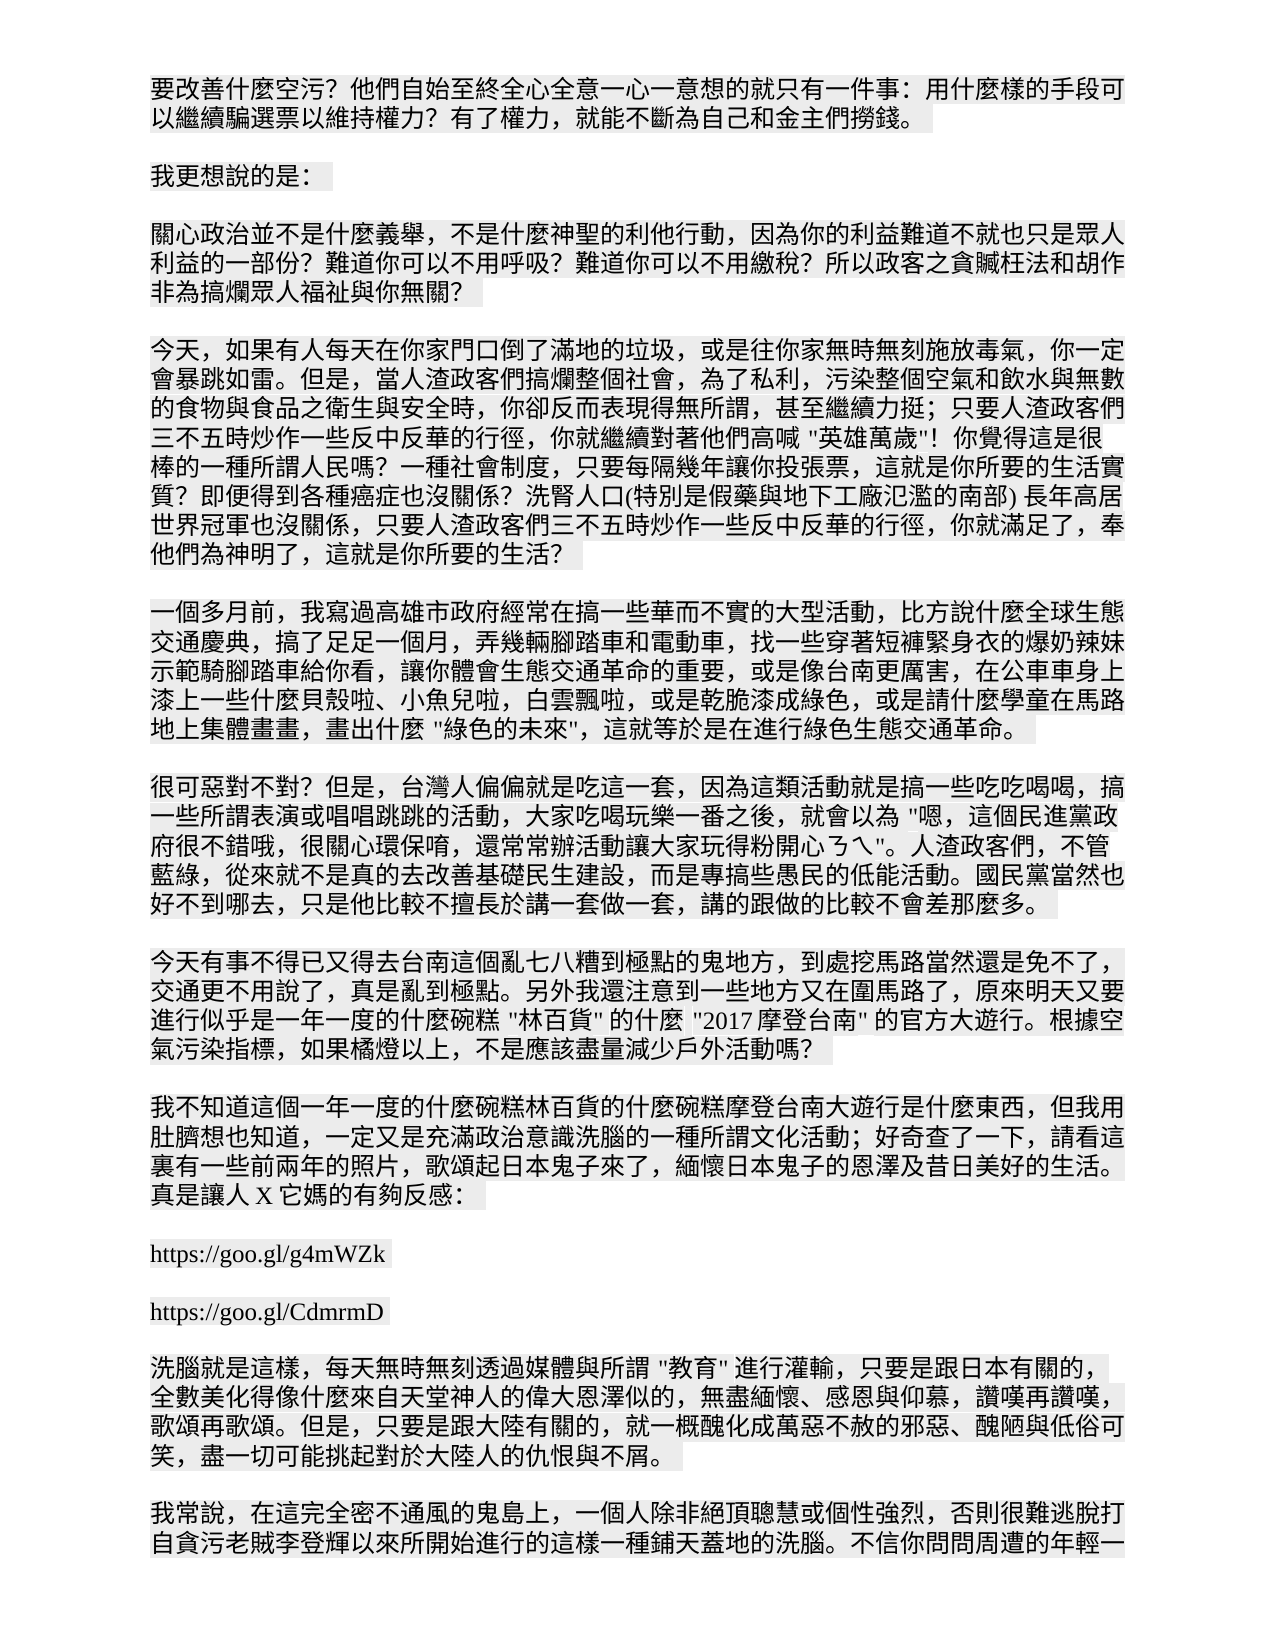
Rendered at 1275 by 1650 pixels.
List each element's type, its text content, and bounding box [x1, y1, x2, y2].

text 每天早上起床第一件事就是先看窗外，看是不是像在人間仙境，霧茫茫一片，然後再察看 "台灣及時霾害" App。 PM 2.5 在10以下，AQI 在50以下，代表空氣良好。AQI 在100以上對健康有害，150以上則是亮紅燈，代表十分有害，屬嚴重等級。除了看整體的AQI 空污指標，你更要看PM 2.5，因為它是一級致癌物。根據最近由台大校長楊泮池主導的一項研究，台灣一般民眾的肺癌檢出率高達2.29%，竟然是歐洲與美國之 "重度吸煙人口" 的檢出率 (1.03%) 的兩倍以上。台灣去年死於肺癌約將近一萬人。而且，近年來，不論男性女性，肺癌竟超越肝癌，成為台灣人癌症死亡原因的第一位。你覺得這只是一種偶然嗎？我是說，難道你會以為這是一種天災而不是人禍？ 底下是今天早上的數據： 台北中山區：PM 2.5：3。AQI (整體空污指數): 23。 台南市市區：PM 2·5: 61。AQI（整體空污指標）:151。 至於我居住的高雄左營區呢，PM 2.5：91。AQI: 162。 三十幾年前，在台北念高中時，總感覺台北空氣實在有夠骯髒，根本不是人住的地方。每次回到台南，總算可以好好呼吸。二十幾年前，在台北長庚、馬偕當醫生時，這樣的感受依然還是一樣，台北跟 "髒亂" 簡直就是同義詞，只有回到台南才看得到藍天，呼吸到乾淨空氣。交通更是如此，南北差異非常大。沒想到，南部很快地由國民黨長期執政的 "藍天" 變 "綠地"，變成 "綠油油" 一片，在滿天飛的所謂 "綠色家園"、"非核家園" 的環保口號下，居然南北整個倒了過來，特別是空氣，台南變化最大。 高雄原本空氣就髒，但是，台南的空氣原本很好，現在卻惡臭污濁，走在路上，根本難以呼吸。高雄當然比過去又更恐怖了，就像一座毒氣城，害我不得不花大錢，最近直接找廠商議價，買了一大箱的N95口罩，分送親朋好友。 根據我過去一兩個月來每天的密切觀察，高雄和台南沒有幾天是空氣良好的日子，頂多出現兩三次綠燈 (往往是出現在周六日)，其它大多時候是普通嚴重的橘燈，以及很嚴重的紅燈，甚至是極為有害的紫燈。但是，北部卻幾乎天天是綠燈。 我並不是要說國民黨執政很棒、人渣黨很差。我只是要說： 你難道至今還真的相信人渣黨滿口的漂亮話？你難道至今還真的相信這些人渣政客真的想要改善什麼空污？他們自始至終全心全意一心一意想的就只有一件事：用什麼樣的手段可以繼續騙選票以維持權力？有了權力，就能不斷為自己和金主們撈錢。 我更想說的是： 關心政治並不是什麼義舉，不是什麼神聖的利他行動，因為你的利益難道不就也只是眾人利益的一部份？難道你可以不用呼吸？難道你可以不用繳稅？所以政客之貪贓枉法和胡作非為搞爛眾人福祉與你無關？ 今天，如果有人每天在你家門口倒了滿地的垃圾，或是往你家無時無刻施放毒氣，你一定會暴跳如雷。但是，當人渣政客們搞爛整個社會，為了私利，污染整個空氣和飲水與無數的食物與食品之衛生與安全時，你卻反而表現得無所謂，甚至繼續力挺；只要人渣政客們三不五時炒作一些反中反華的行徑，你就繼續對著他們高喊 "英雄萬歲"！你覺得這是很棒的一種所謂人民嗎？一種社會制度，只要每隔幾年讓你投張票，這就是你所要的生活實質？即便得到各種癌症也沒關係？洗腎人口(特別是假藥與地下工廠氾濫的南部) 長年高居世界冠軍也沒關係，只要人渣政客們三不五時炒作一些反中反華的行徑，你就滿足了，奉他們為神明了，這就是你所要的生活？ 一個多月前，我寫過高雄市政府經常在搞一些華而不實的大型活動，比方說什麼全球生態交通慶典，搞了足足一個月，弄幾輛腳踏車和電動車，找一些穿著短褲緊身衣的爆奶辣妹示範騎腳踏車給你看，讓你體會生態交通革命的重要，或是像台南更厲害，在公車車身上漆上一些什麼貝殼啦、小魚兒啦，白雲飄啦，或是乾脆漆成綠色，或是請什麼學童在馬路地上集體畫畫，畫出什麼 "綠色的未來"，這就等於是在進行綠色生態交通革命。 很可惡對不對？但是，台灣人偏偏就是吃這一套，因為這類活動就是搞一些吃吃喝喝，搞一些所謂表演或唱唱跳跳的活動，大家吃喝玩樂一番之後，就會以為 "嗯，這個民進黨政府很不錯哦，很關心環保唷，還常常辦活動讓大家玩得粉開心ㄋㄟ"。人渣政客們，不管藍綠，從來就不是真的去改善基礎民生建設，而是專搞些愚民的低能活動。國民黨當然也好不到哪去，只是他比較不擅長於講一套做一套，講的跟做的比較不會差那麼多。 今天有事不得已又得去台南這個亂七八糟到極點的鬼地方，到處挖馬路當然還是免不了，交通更不用說了，真是亂到極點。另外我還注意到一些地方又在圍馬路了，原來明天又要進行似乎是一年一度的什麼碗糕 "林百貨" 的什麼 "2017摩登台南" 的官方大遊行。根據空氣污染指標，如果橘燈以上，不是應該盡量減少戶外活動嗎？ 我不知道這個一年一度的什麼碗糕林百貨的什麼碗糕摩登台南大遊行是什麼東西，但我用肚臍想也知道，一定又是充滿政治意識洗腦的一種所謂文化活動；好奇查了一下，請看這裏有一些前兩年的照片，歌頌起日本鬼子來了，緬懷日本鬼子的恩澤及昔日美好的生活。真是讓人X它媽的有夠反感： https://goo.gl/g4mWZk https://goo.gl/CdmrmD 洗腦就是這樣，每天無時無刻透過媒體與所謂 "教育" 進行灌輸，只要是跟日本有關的，全數美化得像什麼來自天堂神人的偉大恩澤似的，無盡緬懷、感恩與仰慕，讚嘆再讚嘆，歌頌再歌頌。但是，只要是跟大陸有關的，就一概醜化成萬惡不赦的邪惡、醜陋與低俗可笑，盡一切可能挑起對於大陸人的仇恨與不屑。 我常說，在這完全密不通風的鬼島上，一個人除非絕頂聰慧或個性強烈，否則很難逃脫打自貪污老賊李登輝以來所開始進行的這樣一種鋪天蓋地的洗腦。不信你問問周遭的年輕一代，你很難找到一個例外。比方說，所謂 "出國去玩"，十之八九指的就是去日本。倘若有人問你，要你推薦世界上哪些地方值得去玩，你可千萬不要說到大陸，因為很多人會馬上面露不悅，彷彿你侮辱了她的文化水平；我甚至還遇過幾次，馬上很不屑地回應說："噁！我才不會想去那種地方"。可是，只要一講到日本或日本人，很多人 (女生佔絕大多數)，就會開始仰天長嘯："怎麼會那麼好！怎麼會那麼棒！怎麼會那麼美！" 我當然不是說日本的景色美或不美，而是說，這些乍看彷彿純屬個人主觀喜好的想法或態度，其實一點也不主觀，一點也不個人，而是一種政治操作的集體後果。當然，我當然不是說每一個人 "都" 是被洗腦所以才歌頌日本。 底下是兩三年前的一些報導。 陳真 2017. 12. 01. ========================== 資料來源：中華日報林雪娟 資料來源：中國時報曹婷婷 2014. 06. 15. 台南林百貨 開幕前，先舉辦日據「昭和時期的復古遊行」，民眾穿上日本和服，重現昭和時代女性迷人丰采。（記者林雪娟攝） 老建築新生，昨日開幕前，先舉辦「昭和時期的復古遊行」，讓民眾感受當年台灣文明的摩登時代，包括裝扮成當年日據時代的經典人物、昭和日本女性穿著等，另外也邀請舞團舞出台南風采。 台南林百貨當年是「銀座」末廣町商業繁華的象徵，昨日重新開幕，宣告舊城區再度成為新亮點。林百貨 創辦人林方一的媳婦林千惠子，今年九十二歲，在家族陪伴下特地前來。林千惠子說，當年她曾和男朋友（林方一兒子）一起前來，感受當時的繁榮，如今修復後，外觀一模一樣，且更加富麗堂皇，林百貨重生，對林家人來說，更具有特殊的意義。 不只邀請林家家族前來，台南林百貨建築師梅澤捨次廊的孫子也應邀前來共同參與。市長賴清德表示，林百貨開幕，希望未來成為台南新地標，更成為文化觀光勝地。 正式開門迎賓，吸引數百名民眾排隊等候，希望一睹為快，數字電梯也相當熱門，吸引民眾搭乘；許多老一輩民眾昨日也前來排隊，直說這是小時候的記憶，看到頂樓的神社，年輕一輩直說，真是充滿濃濃日本風味。 為了讓各界感受1932年林百貨創建時的昭和時期風華，開幕前先安排在地學子打扮成日治時期的人物，穿梭在中正路上，學生巧扮成當時台灣知名人物如顏水龍、八田與一、楊逵等，也找來南英棒球隊詮釋當年棒球歷史。 專程從東京來台參與盛會的林千惠子說，當年林百貨 經營時，她在東京讀大學，和林方一的次子結婚後，曾經逛過林百貨 1次。 林千惠子此行也帶著22歲孫子小寺恭平來台南，親眼目睹曾祖父在台灣設立的林百貨 ，一家人與有榮焉說，這一刻讓人感動，沒想到台灣人可以這樣保存古老的東西，賦予重生。 台南市長賴清德致詞表示，林百貨 是台灣僅存最老的百貨，也將是台灣最新的百貨，林百貨當年是全台第1座電梯百貨，而今是第1座文創百貨，承先啟後，意義非凡，這座百貨誕生也讓人看見台南珍惜文化資產之用心，凸顯文化立市精神。 [150, 75, 1125, 1558]
